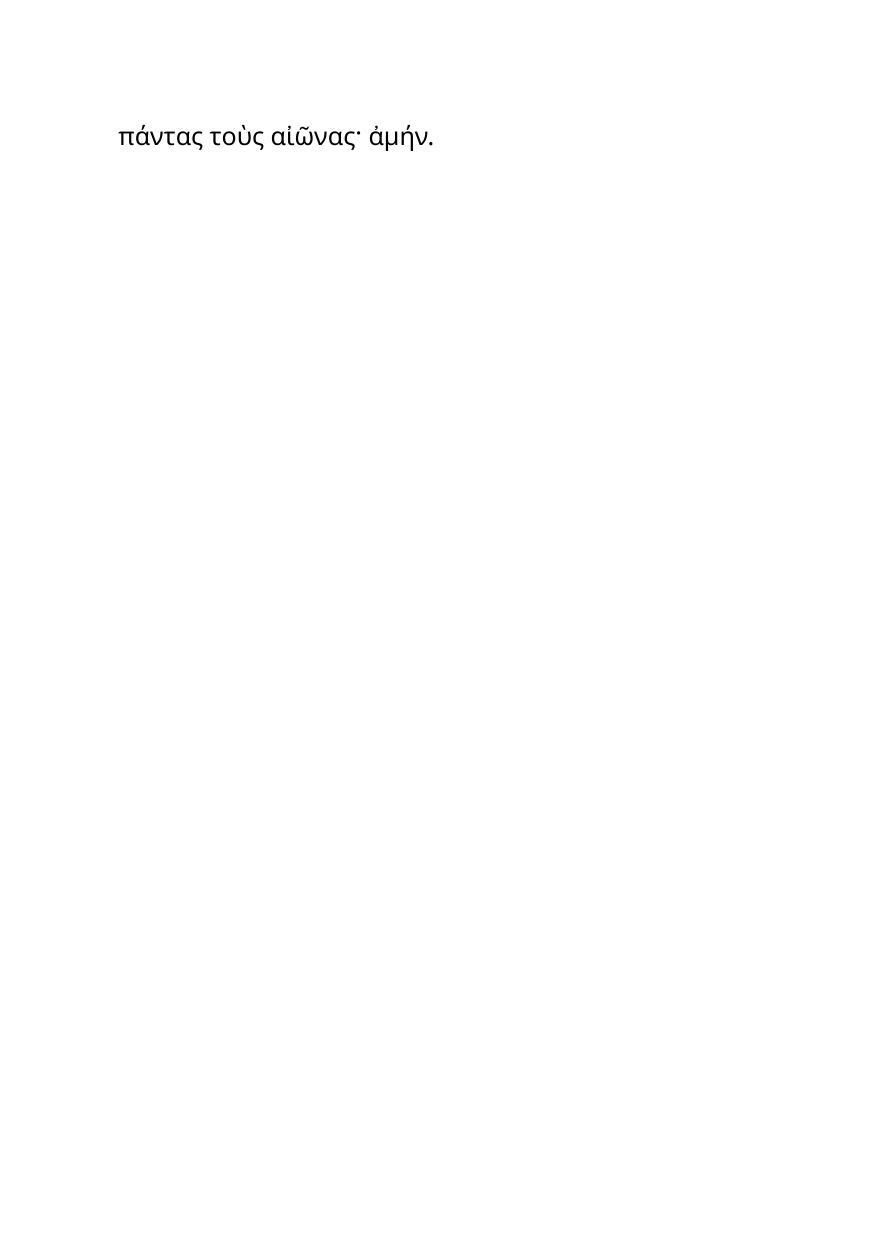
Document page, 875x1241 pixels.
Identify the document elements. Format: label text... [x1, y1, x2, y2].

text πάντας τοὺς αἰῶνας· ἀμήν. [118, 118, 756, 152]
